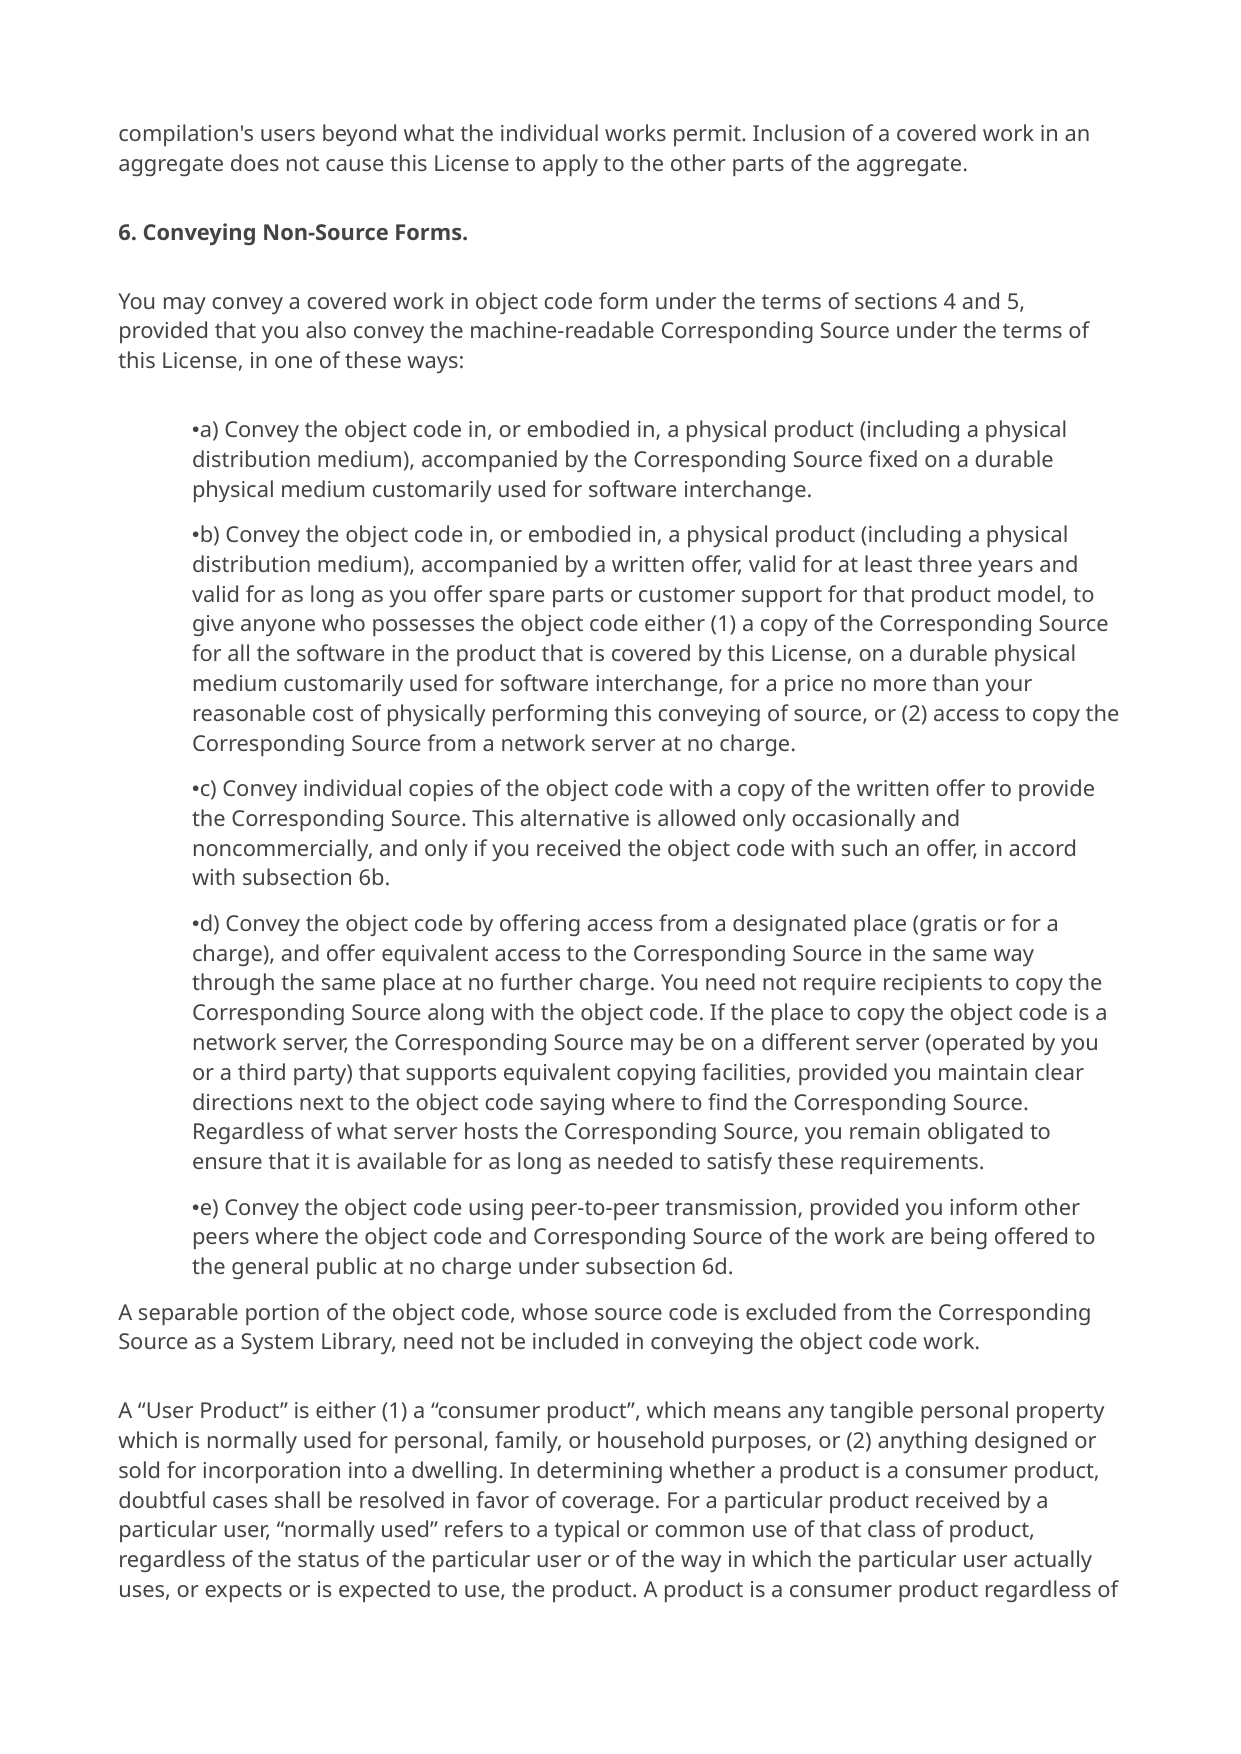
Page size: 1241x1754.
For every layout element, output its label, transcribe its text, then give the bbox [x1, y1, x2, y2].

text compilation's users beyond what the individual works permit. Inclusion of a covered work in an aggregate does not cause this License to apply to the other parts of the aggregate. [118, 118, 1122, 178]
list a) Convey the object code in, or embodied in, a physical product (including a physical distribution medium), accompanied by the Corresponding Source fixed on a durable physical medium customarily used for software interchange. [118, 414, 1122, 503]
text You may convey a covered work in object code form under the terms of sections 4 and 5, provided that you also convey the machine-readable Corresponding Source under the terms of this License, in one of these ways: [118, 286, 1122, 375]
text A separable portion of the object code, whose source code is excluded from the Corresponding Source as a System Library, need not be included in conveying the object code work. [118, 1297, 1122, 1356]
list d) Convey the object code by offering access from a designated place (gratis or for a charge), and offer equivalent access to the Corresponding Source in the same way through the same place at no further charge. You need not require recipients to copy the Corresponding Source along with the object code. If the place to copy the object code is a network server, the Corresponding Source may be on a different server (operated by you or a third party) that supports equivalent copying facilities, provided you maintain clear directions next to the object code saying where to find the Corresponding Source. Regardless of what server hosts the Corresponding Source, you remain obligated to ensure that it is available for as long as needed to satisfy these requirements. [118, 908, 1122, 1176]
list b) Convey the object code in, or embodied in, a physical product (including a physical distribution medium), accompanied by a written offer, valid for at least three years and valid for as long as you offer spare parts or customer support for that product model, to give anyone who possesses the object code either (1) a copy of the Corresponding Source for all the software in the product that is covered by this License, on a durable physical medium customarily used for software interchange, for a price no more than your reasonable cost of physically performing this conveying of source, or (2) access to copy the Corresponding Source from a network server at no charge. [118, 519, 1122, 757]
list e) Convey the object code using peer-to-peer transmission, provided you inform other peers where the object code and Corresponding Source of the work are being offered to the general public at no charge under subsection 6d. [118, 1192, 1122, 1281]
list c) Convey individual copies of the object code with a copy of the written offer to provide the Corresponding Source. This alternative is allowed only occasionally and noncommercially, and only if you received the object code with such an offer, in accord with subsection 6b. [118, 773, 1122, 892]
text 6. Conveying Non-Source Forms. [118, 217, 1122, 247]
text A “User Product” is either (1) a “consumer product”, which means any tangible personal property which is normally used for personal, family, or household purposes, or (2) anything designed or sold for incorporation into a dwelling. In determining whether a product is a consumer product, doubtful cases shall be resolved in favor of coverage. For a particular product received by a particular user, “normally used” refers to a typical or common use of that class of product, regardless of the status of the particular user or of the way in which the particular user actually uses, or expects or is expected to use, the product. A product is a consumer product regardless of [118, 1395, 1122, 1604]
